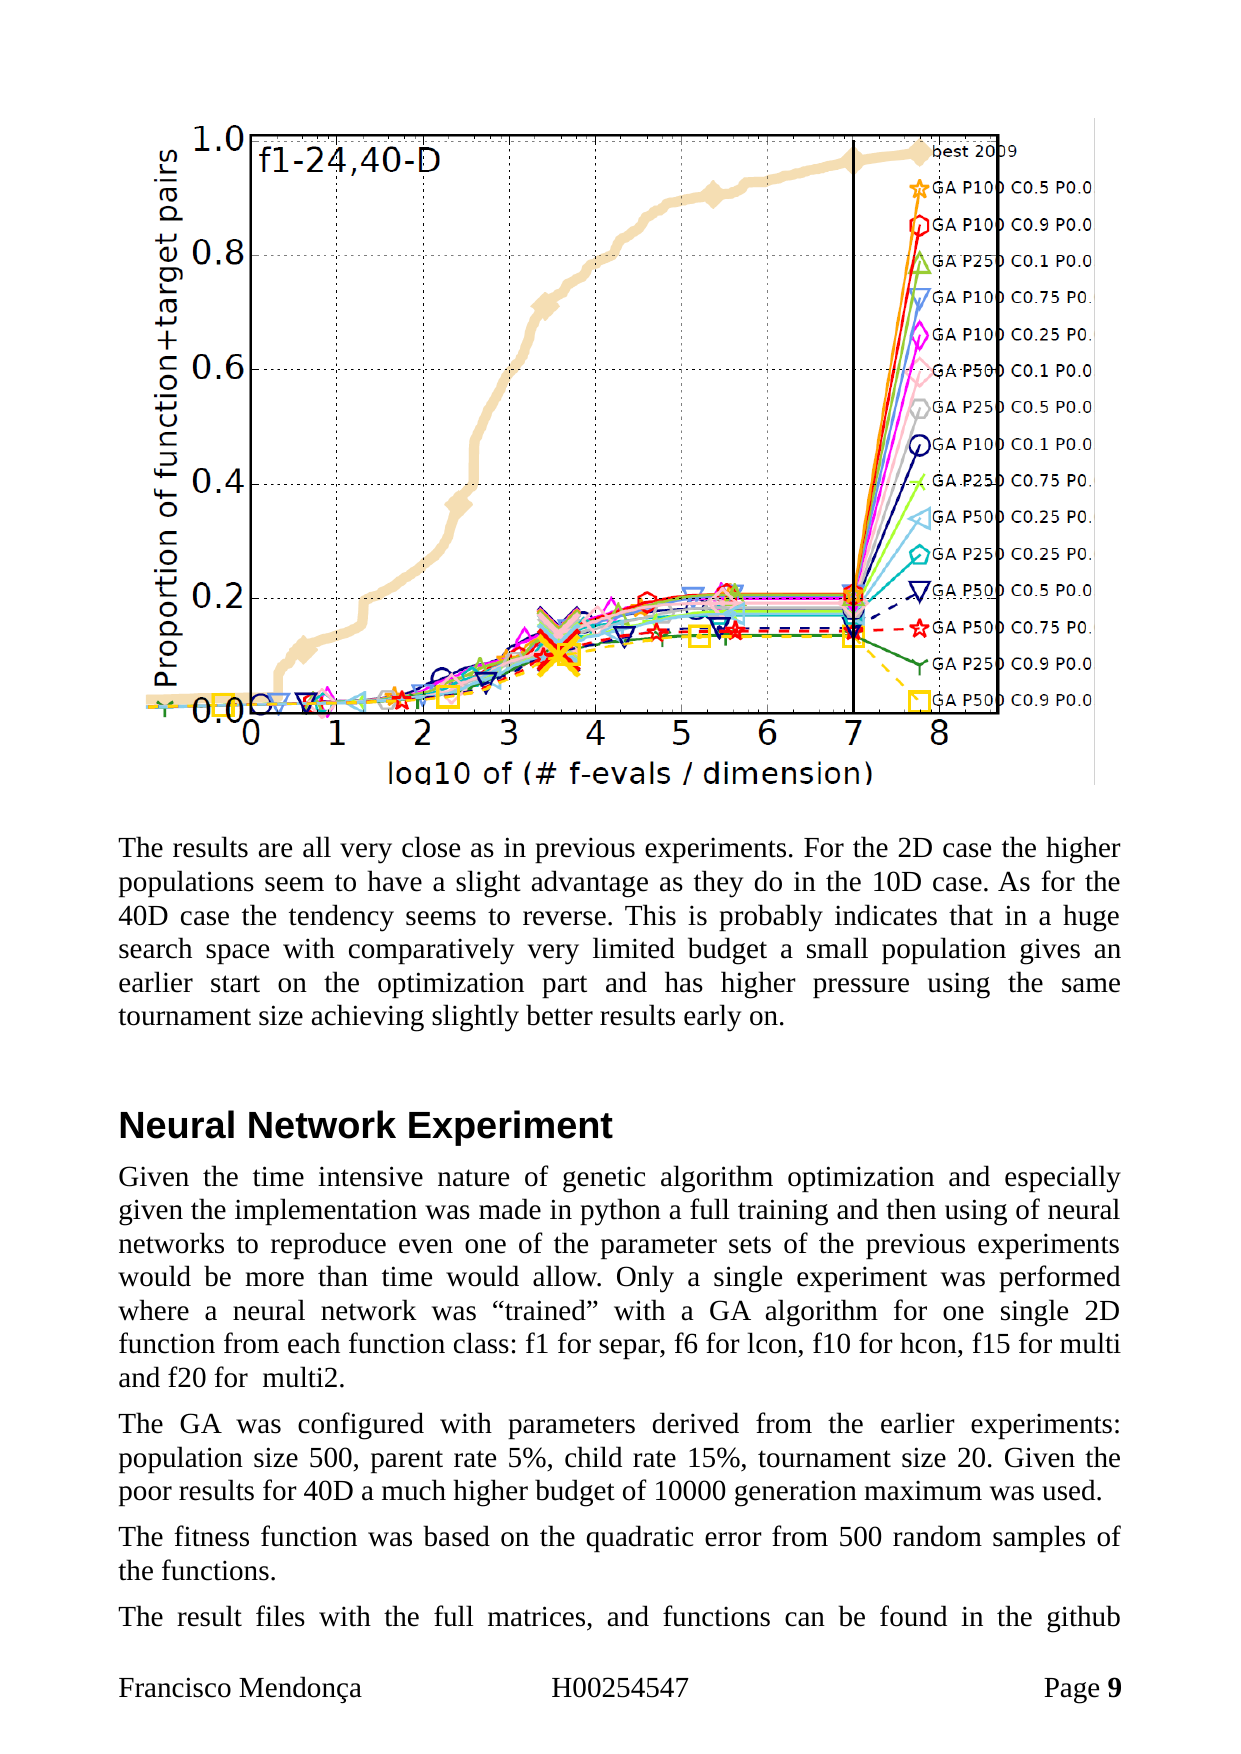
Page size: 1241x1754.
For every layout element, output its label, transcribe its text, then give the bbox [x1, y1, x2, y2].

text The GA was configured with parameters derived from the earlier experiments: population size 500, parent rate 5%, child rate 15%, tournament size 20. Given the poor results for 40D a much higher budget of 10000 generation maximum was used. [118, 1406, 1122, 1507]
subtitle Neural Network Experiment [118, 1103, 1122, 1146]
text The result files with the full matrices, and functions can be found in the github [118, 1599, 1122, 1632]
picture [145, 118, 1095, 785]
text Given the time intensive nature of genetic algorithm optimization and especially given the implementation was made in python a full training and then using of neural networks to reproduce even one of the parameter sets of the previous experiments would be more than time would allow. Only a single experiment was performed where a neural network was “trained” with a GA algorithm for one single 2D function from each function class: f1 for separ, f6 for lcon, f10 for hcon, f15 for multi and f20 for multi2. [118, 1159, 1122, 1394]
text The fitness function was based on the quadratic error from 500 random samples of the functions. [118, 1519, 1122, 1586]
text The results are all very close as in previous experiments. For the 2D case the higher populations seem to have a slight advantage as they do in the 10D case. As for the 40D case the tendency seems to reverse. This is probably indicates that in a huge search space with comparatively very limited budget a small population gives an earlier start on the optimization part and has higher pressure using the same tournament size achieving slightly better results early on. [118, 831, 1122, 1032]
